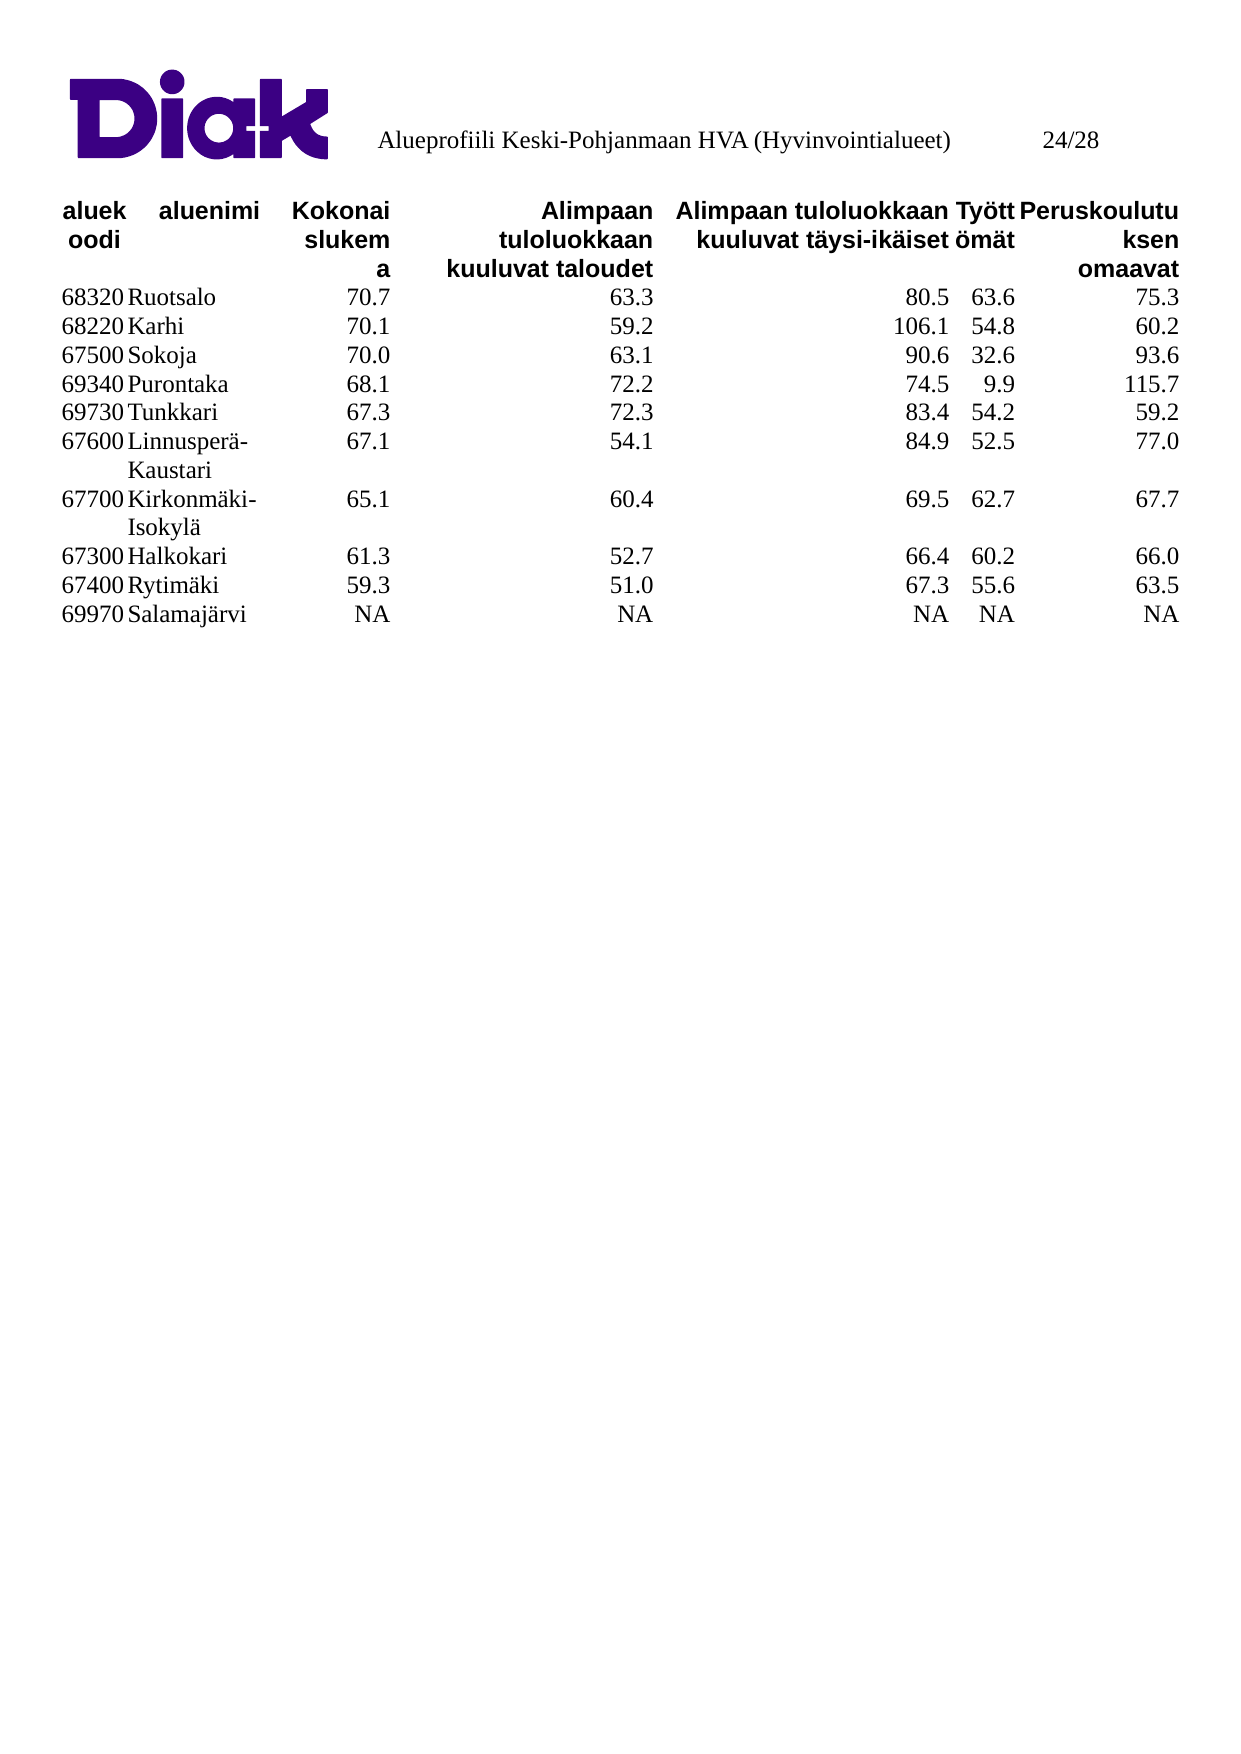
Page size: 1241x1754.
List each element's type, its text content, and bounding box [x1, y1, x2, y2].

table_header aluekoodi [61, 196, 127, 282]
table_cell NA [291, 599, 390, 627]
table_cell 61.3 [291, 541, 390, 570]
table_cell 74.5 [653, 369, 949, 397]
table_cell Purontaka [127, 369, 291, 397]
table_cell 67300 [61, 541, 127, 570]
table_cell 63.5 [1015, 570, 1179, 599]
table_cell Tunkkari [127, 398, 291, 426]
table_cell 70.0 [291, 340, 390, 369]
table_cell 51.0 [390, 570, 653, 599]
table_cell 68320 [61, 283, 127, 311]
table_cell 67400 [61, 570, 127, 599]
table_cell 80.5 [653, 283, 949, 311]
table_cell 62.7 [949, 484, 1015, 541]
table_cell 54.1 [390, 426, 653, 484]
table_cell 75.3 [1015, 283, 1179, 311]
table_cell 9.9 [949, 369, 1015, 397]
table_cell 60.4 [390, 484, 653, 541]
table_cell 67600 [61, 426, 127, 484]
table_header Alimpaan tuloluokkaan kuuluvat taloudet [390, 196, 653, 282]
table_cell 69970 [61, 599, 127, 627]
table_cell 90.6 [653, 340, 949, 369]
table_cell Ruotsalo [127, 283, 291, 311]
table_cell NA [390, 599, 653, 627]
table_cell 69.5 [653, 484, 949, 541]
table_cell 70.1 [291, 311, 390, 340]
table_cell 52.5 [949, 426, 1015, 484]
table_cell 83.4 [653, 398, 949, 426]
table_cell 66.0 [1015, 541, 1179, 570]
table_cell 72.2 [390, 369, 653, 397]
table_cell 32.6 [949, 340, 1015, 369]
table_cell 60.2 [949, 541, 1015, 570]
table_cell Sokoja [127, 340, 291, 369]
table_cell 60.2 [1015, 311, 1179, 340]
table_cell 55.6 [949, 570, 1015, 599]
table_header aluenimi [127, 196, 291, 282]
table_cell 54.8 [949, 311, 1015, 340]
table_cell Rytimäki [127, 570, 291, 599]
table_cell 77.0 [1015, 426, 1179, 484]
table_cell NA [653, 599, 949, 627]
table_cell 52.7 [390, 541, 653, 570]
table_cell NA [1015, 599, 1179, 627]
table_cell 68.1 [291, 369, 390, 397]
table_cell 63.3 [390, 283, 653, 311]
table_cell 106.1 [653, 311, 949, 340]
table_cell 54.2 [949, 398, 1015, 426]
table_cell 59.2 [1015, 398, 1179, 426]
table_cell 63.6 [949, 283, 1015, 311]
table_cell 67.7 [1015, 484, 1179, 541]
table_cell Kirkonmäki-Isokylä [127, 484, 291, 541]
table_cell 115.7 [1015, 369, 1179, 397]
table_cell 67.3 [291, 398, 390, 426]
table_cell 69340 [61, 369, 127, 397]
table_cell 65.1 [291, 484, 390, 541]
table_cell 63.1 [390, 340, 653, 369]
table_cell 84.9 [653, 426, 949, 484]
table_cell Karhi [127, 311, 291, 340]
table_header Peruskoulutuksen omaavat [1015, 196, 1179, 282]
table_cell 67700 [61, 484, 127, 541]
table_cell 72.3 [390, 398, 653, 426]
table_cell 59.2 [390, 311, 653, 340]
table_header Työttömät [949, 196, 1015, 282]
table_cell Salamajärvi [127, 599, 291, 627]
table_cell 59.3 [291, 570, 390, 599]
table_cell Halkokari [127, 541, 291, 570]
table_cell 70.7 [291, 283, 390, 311]
table_cell 67500 [61, 340, 127, 369]
table_cell 93.6 [1015, 340, 1179, 369]
table_cell NA [949, 599, 1015, 627]
table_cell 68220 [61, 311, 127, 340]
table_cell 66.4 [653, 541, 949, 570]
table_cell 67.3 [653, 570, 949, 599]
table_header Kokonaislukema [291, 196, 390, 282]
table_cell 67.1 [291, 426, 390, 484]
table_cell Linnusperä-Kaustari [127, 426, 291, 484]
table_header Alimpaan tuloluokkaan kuuluvat täysi-ikäiset [653, 196, 949, 282]
table_cell 69730 [61, 398, 127, 426]
